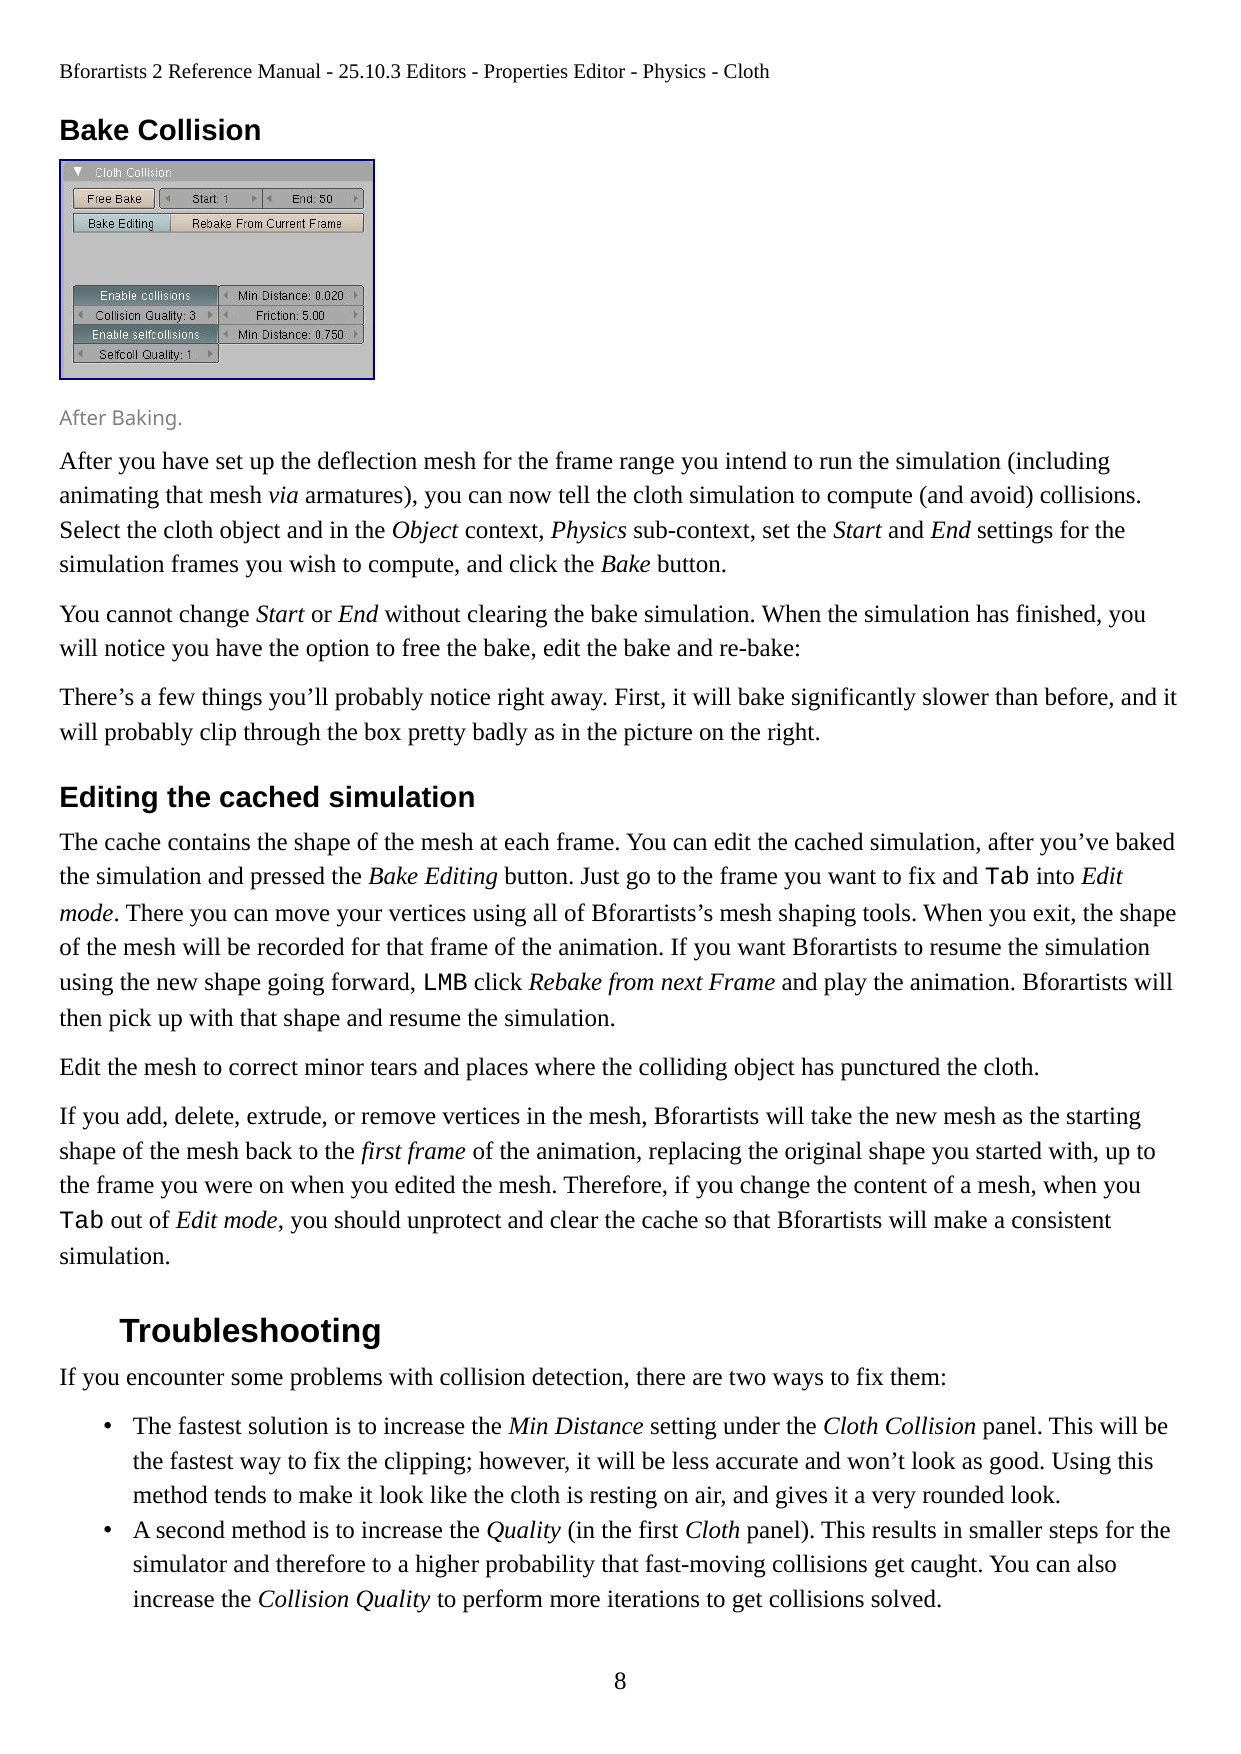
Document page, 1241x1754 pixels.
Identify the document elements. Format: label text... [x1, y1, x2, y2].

text The cache contains the shape of the mesh at each frame. You can edit the cached simulation, after you’ve baked the simulation and pressed the Bake Editing button. Just go to the frame you want to fix and Tab into Edit mode. There you can move your vertices using all of Bforartists’s mesh shaping tools. When you exit, the shape of the mesh will be recorded for that frame of the animation. If you want Bforartists to resume the simulation using the new shape going forward, LMB click Rebake from next Frame and play the animation. Bforartists will then pick up with that shape and resume the simulation. [59, 827, 1181, 1032]
text If you encounter some problems with collision detection, there are two ways to fix them: [59, 1362, 1181, 1391]
subtitle Bake Collision [59, 113, 1181, 146]
list The fastest solution is to increase the Min Distance setting under the Cloth Collision panel. This will be the fastest way to fix the clipping; however, it will be less accurate and won’t look as good. Using this method tends to make it look like the cloth is resting on air, and gives it a very rounded look. [103, 1411, 1181, 1509]
list A second method is to increase the Quality (in the first Cloth panel). This results in smaller steps for the simulator and therefore to a higher probability that fast-moving collisions get caught. You can also increase the Collision Quality to perform more iterations to get collisions solved. [103, 1515, 1181, 1612]
subtitle Editing the cached simulation [59, 780, 1181, 814]
text Edit the mesh to correct minor tears and places where the colliding object has punctured the cloth. [59, 1052, 1181, 1081]
picture [61, 161, 373, 378]
subtitle Troubleshooting [59, 1311, 1181, 1350]
text After you have set up the deflection mesh for the frame range you intend to run the simulation (including animating that mesh via armatures), you can now tell the cloth simulation to compute (and avoid) collisions. Select the cloth object and in the Object context, Physics sub-context, set the Start and End settings for the simulation frames you wish to compute, and click the Bake button. [59, 446, 1181, 578]
text After Baking. [59, 400, 1181, 432]
text If you add, delete, extrude, or remove vertices in the mesh, Bforartists will take the new mesh as the starting shape of the mesh back to the first frame of the animation, replacing the original shape you started with, up to the frame you were on when you edited the mesh. Therefore, if you change the content of a mesh, when you Tab out of Edit mode, you should unprotect and clear the cache so that Bforartists will make a consistent simulation. [59, 1101, 1181, 1270]
text You cannot change Start or End without clearing the bake simulation. When the simulation has finished, you will notice you have the option to free the bake, edit the bake and re-bake: [59, 599, 1181, 662]
text There’s a few things you’ll probably notice right away. First, it will bake significantly slower than before, and it will probably clip through the box pretty badly as in the picture on the right. [59, 682, 1181, 745]
